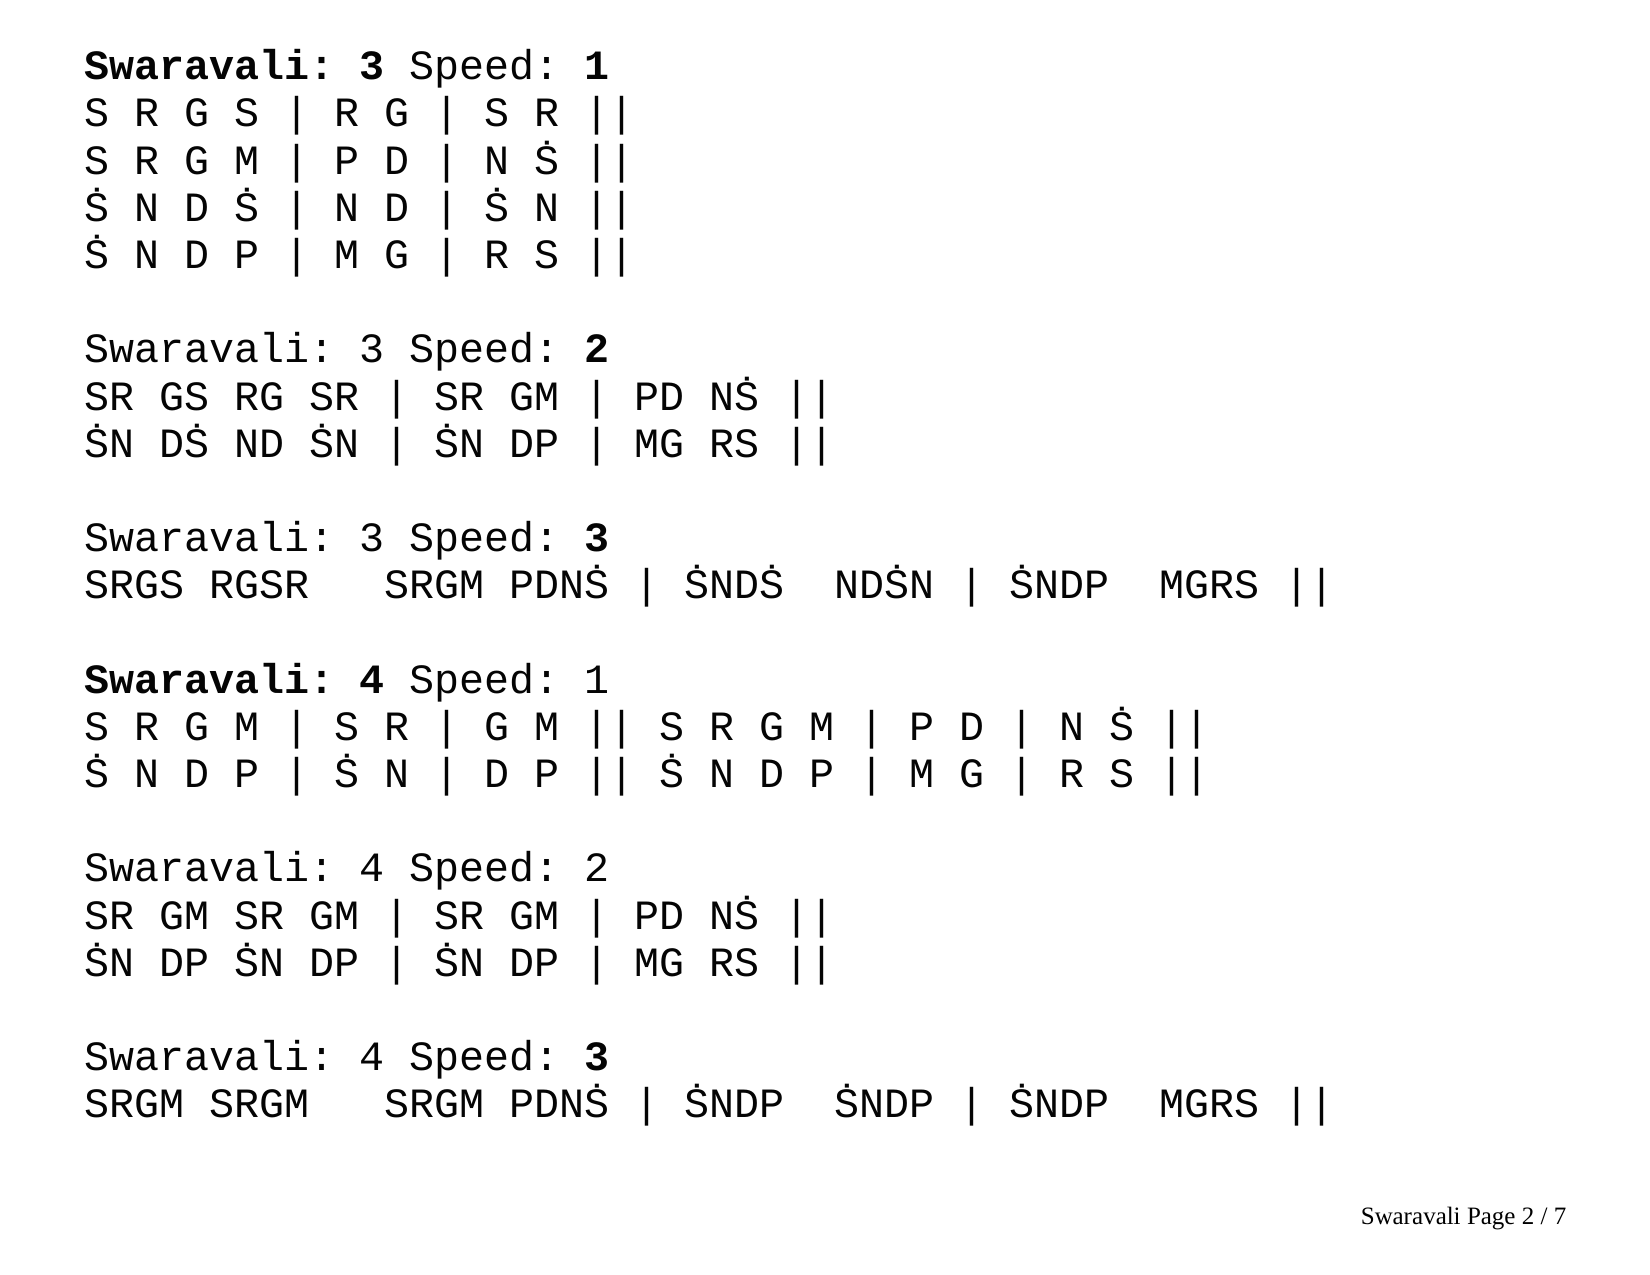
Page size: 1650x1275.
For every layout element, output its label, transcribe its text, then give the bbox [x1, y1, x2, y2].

text SRGS RGSR SRGM PDNṠ | ṠNDṠ NDṠN | ṠNDP MGRS || [84, 564, 1566, 611]
text Ṡ N D P | M G | R S || [84, 234, 1566, 281]
text SR GS RG SR | SR GM | PD NṠ || [84, 375, 1566, 422]
text Swaravali: 4 Speed: 2 [84, 847, 1566, 894]
text Swaravali: 4 Speed: 3 [84, 1036, 1566, 1083]
text Ṡ N D P | Ṡ N | D P || Ṡ N D P | M G | R S || [84, 753, 1566, 800]
text ṠN DṠ ND ṠN | ṠN DP | MG RS || [84, 422, 1566, 470]
text ṠN DP ṠN DP | ṠN DP | MG RS || [84, 942, 1566, 989]
text SRGM SRGM SRGM PDNṠ | ṠNDP ṠNDP | ṠNDP MGRS || [84, 1083, 1566, 1130]
text S R G M | P D | N Ṡ || [84, 139, 1566, 187]
text SR GM SR GM | SR GM | PD NṠ || [84, 894, 1566, 942]
text Swaravali: 3 Speed: 3 [84, 517, 1566, 564]
text S R G M | S R | G M || S R G M | P D | N Ṡ || [84, 706, 1566, 753]
text S R G S | R G | S R || [84, 92, 1566, 139]
text Swaravali: 4 Speed: 1 [84, 658, 1566, 706]
text Swaravali: 3 Speed: 2 [84, 328, 1566, 375]
text Swaravali: 3 Speed: 1 [84, 45, 1566, 92]
text Ṡ N D Ṡ | N D | Ṡ N || [84, 187, 1566, 234]
